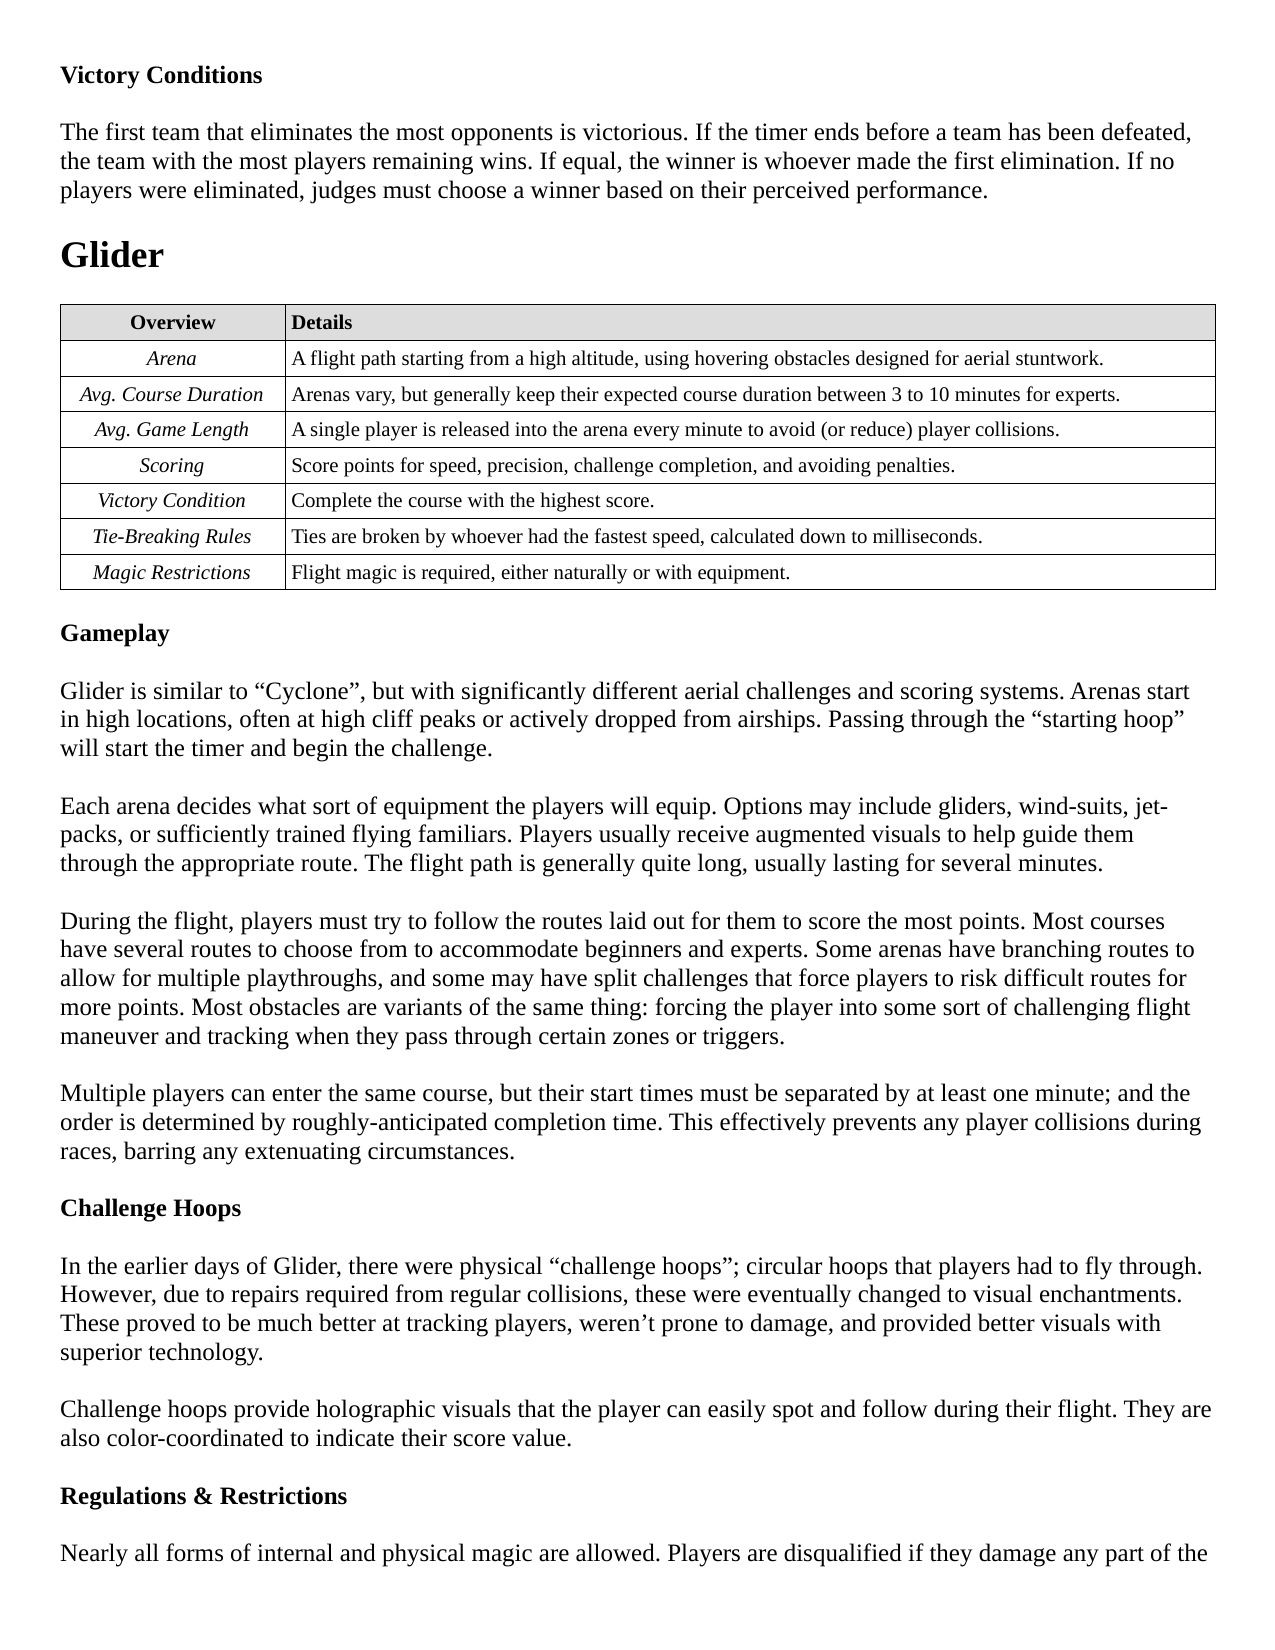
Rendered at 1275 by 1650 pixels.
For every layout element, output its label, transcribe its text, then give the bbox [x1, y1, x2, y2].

table_header Details [286, 305, 1215, 340]
subtitle Victory Conditions [60, 60, 1215, 89]
table_cell Magic Restrictions [61, 555, 285, 589]
table_cell Tie-Breaking Rules [61, 519, 285, 554]
subtitle Gameplay [60, 618, 1215, 647]
table_cell A single player is released into the arena every minute to avoid (or reduce) player collisions. [286, 412, 1215, 447]
table_cell Avg. Game Length [61, 412, 285, 447]
text In the earlier days of Glider, there were physical “challenge hoops”; circular hoops that players had to fly through. However, due to repairs required from regular collisions, these were eventually changed to visual enchantments. These proved to be much better at tracking players, weren’t prone to damage, and provided better visuals with superior technology. [60, 1251, 1215, 1366]
subtitle Glider [60, 232, 1215, 276]
subtitle Regulations & Restrictions [60, 1481, 1215, 1509]
table_header Overview [61, 305, 285, 340]
text Each arena decides what sort of equipment the players will equip. Options may include gliders, wind-suits, jet-packs, or sufficiently trained flying familiars. Players usually receive augmented visuals to help guide them through the appropriate route. The flight path is generally quite long, usually lasting for several minutes. [60, 791, 1215, 877]
table_cell Scoring [61, 448, 285, 482]
table_cell A flight path starting from a high altitude, using hovering obstacles designed for aerial stuntwork. [286, 341, 1215, 376]
table_cell Arenas vary, but generally keep their expected course duration between 3 to 10 minutes for experts. [286, 377, 1215, 411]
text Multiple players can enter the same course, but their start times must be separated by at least one minute; and the order is determined by roughly-anticipated completion time. This effectively prevents any player collisions during races, barring any extenuating circumstances. [60, 1078, 1215, 1164]
subtitle Challenge Hoops [60, 1193, 1215, 1222]
table_cell Arena [61, 341, 285, 376]
text Glider is similar to “Cyclone”, but with significantly different aerial challenges and scoring systems. Arenas start in high locations, often at high cliff peaks or actively dropped from airships. Passing through the “starting hoop” will start the timer and begin the challenge. [60, 676, 1215, 762]
table_cell Victory Condition [61, 484, 285, 518]
text Nearly all forms of internal and physical magic are allowed. Players are disqualified if they damage any part of the [60, 1538, 1215, 1567]
text During the flight, players must try to follow the routes laid out for them to score the most points. Most courses have several routes to choose from to accommodate beginners and experts. Some arenas have branching routes to allow for multiple playthroughs, and some may have split challenges that force players to risk difficult routes for more points. Most obstacles are variants of the same thing: forcing the player into some sort of challenging flight maneuver and tracking when they pass through certain zones or triggers. [60, 906, 1215, 1049]
table_cell Flight magic is required, either naturally or with equipment. [286, 555, 1215, 589]
table_cell Avg. Course Duration [61, 377, 285, 411]
table_cell Complete the course with the highest score. [286, 484, 1215, 518]
text Challenge hoops provide holographic visuals that the player can easily spot and follow during their flight. They are also color-coordinated to indicate their score value. [60, 1394, 1215, 1452]
table_cell Score points for speed, precision, challenge completion, and avoiding penalties. [286, 448, 1215, 482]
table_cell Ties are broken by whoever had the fastest speed, calculated down to milliseconds. [286, 519, 1215, 554]
text The first team that eliminates the most opponents is victorious. If the timer ends before a team has been defeated, the team with the most players remaining wins. If equal, the winner is whoever made the first elimination. If no players were eliminated, judges must choose a winner based on their perceived performance. [60, 117, 1215, 204]
